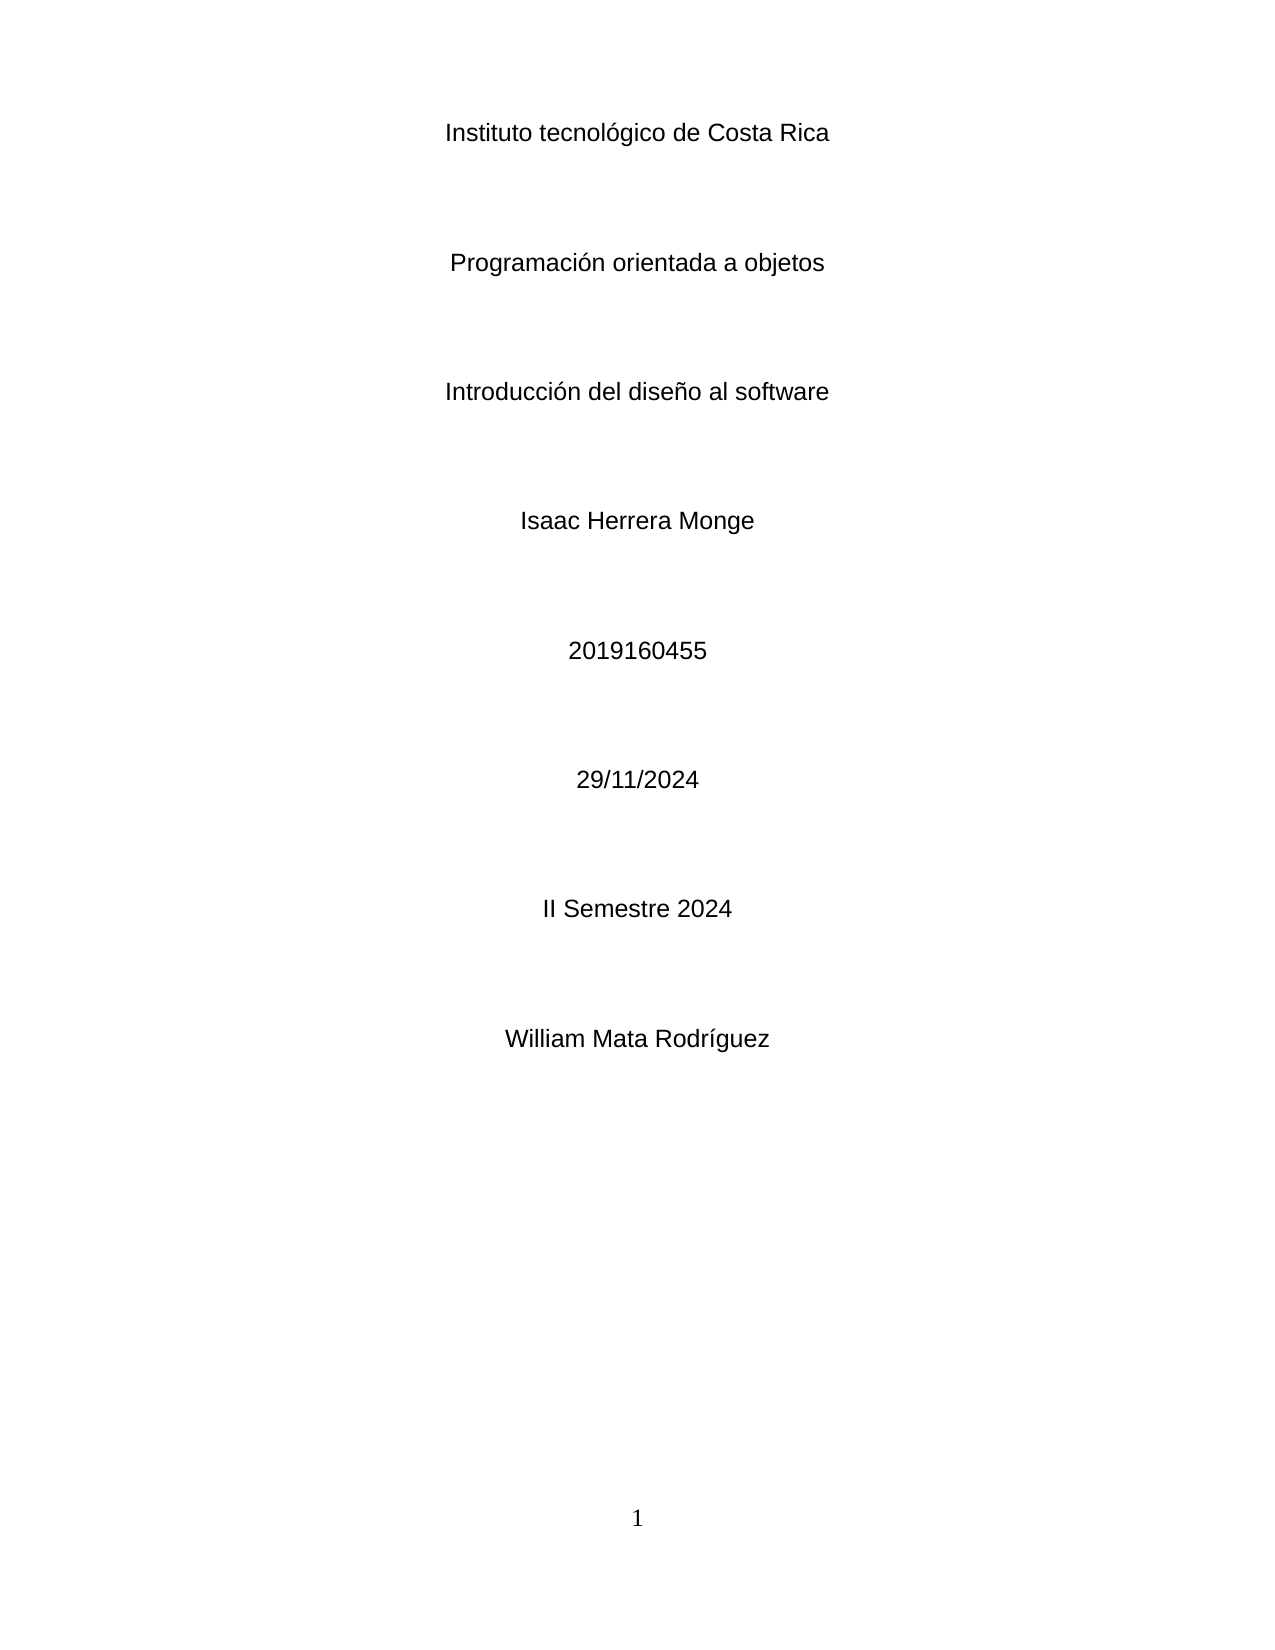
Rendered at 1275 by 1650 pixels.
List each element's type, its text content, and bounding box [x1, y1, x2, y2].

text Programación orientada a objetos [118, 247, 1157, 276]
text Isaac Herrera Monge [118, 506, 1157, 535]
text William Mata Rodríguez [118, 1024, 1157, 1052]
text Introducción del diseño al software [118, 377, 1157, 406]
text Instituto tecnológico de Costa Rica [118, 118, 1157, 147]
text II Semestre 2024 [118, 894, 1157, 923]
text 2019160455 [118, 636, 1157, 664]
text 29/11/2024 [118, 765, 1157, 794]
